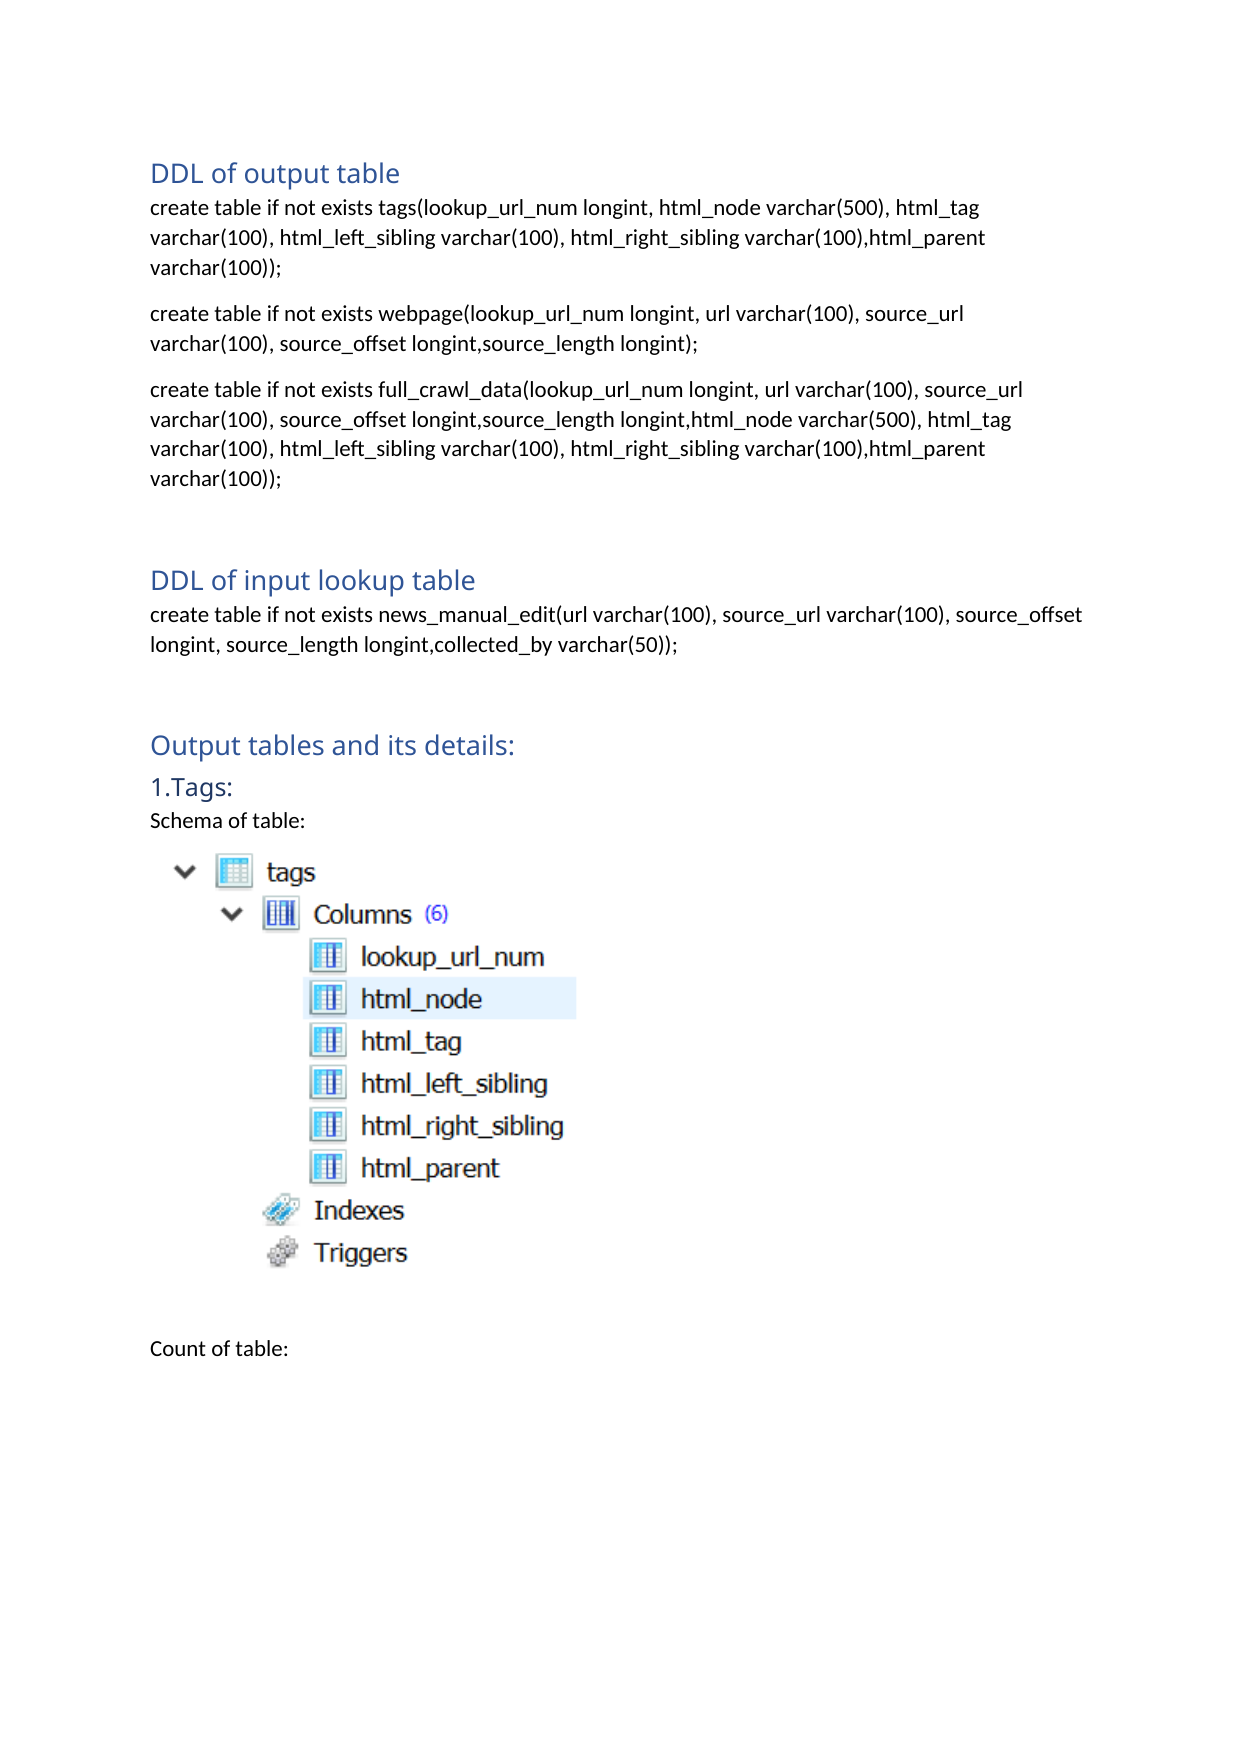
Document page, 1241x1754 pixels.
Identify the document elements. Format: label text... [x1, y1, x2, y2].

text create table if not exists webpage(lookup_url_num longint, url varchar(100), source_url varchar(100), source_offset longint,source_length longint); [150, 299, 1090, 357]
subtitle Output tables and its details: [150, 727, 1090, 763]
subtitle DDL of input lookup table [150, 561, 1090, 598]
text Schema of table: [150, 806, 1090, 834]
subtitle DDL of output table [150, 154, 1090, 191]
subtitle 1.Tags: [150, 770, 1090, 804]
text Count of table: [150, 1334, 1090, 1362]
text create table if not exists news_manual_edit(url varchar(100), source_url varchar(100), source_offset longint, source_length longint,collected_by varchar(50)); [150, 600, 1090, 658]
text create table if not exists full_crawl_data(lookup_url_num longint, url varchar(100), source_url varchar(100), source_offset longint,source_length longint,html_node varchar(500), html_tag varchar(100), html_left_sibling varchar(100), html_right_sibling varchar(100),html_parent varchar(100)); [150, 375, 1090, 492]
text create table if not exists tags(lookup_url_num longint, html_node varchar(500), html_tag varchar(100), html_left_sibling varchar(100), html_right_sibling varchar(100),html_parent varchar(100)); [150, 193, 1090, 281]
